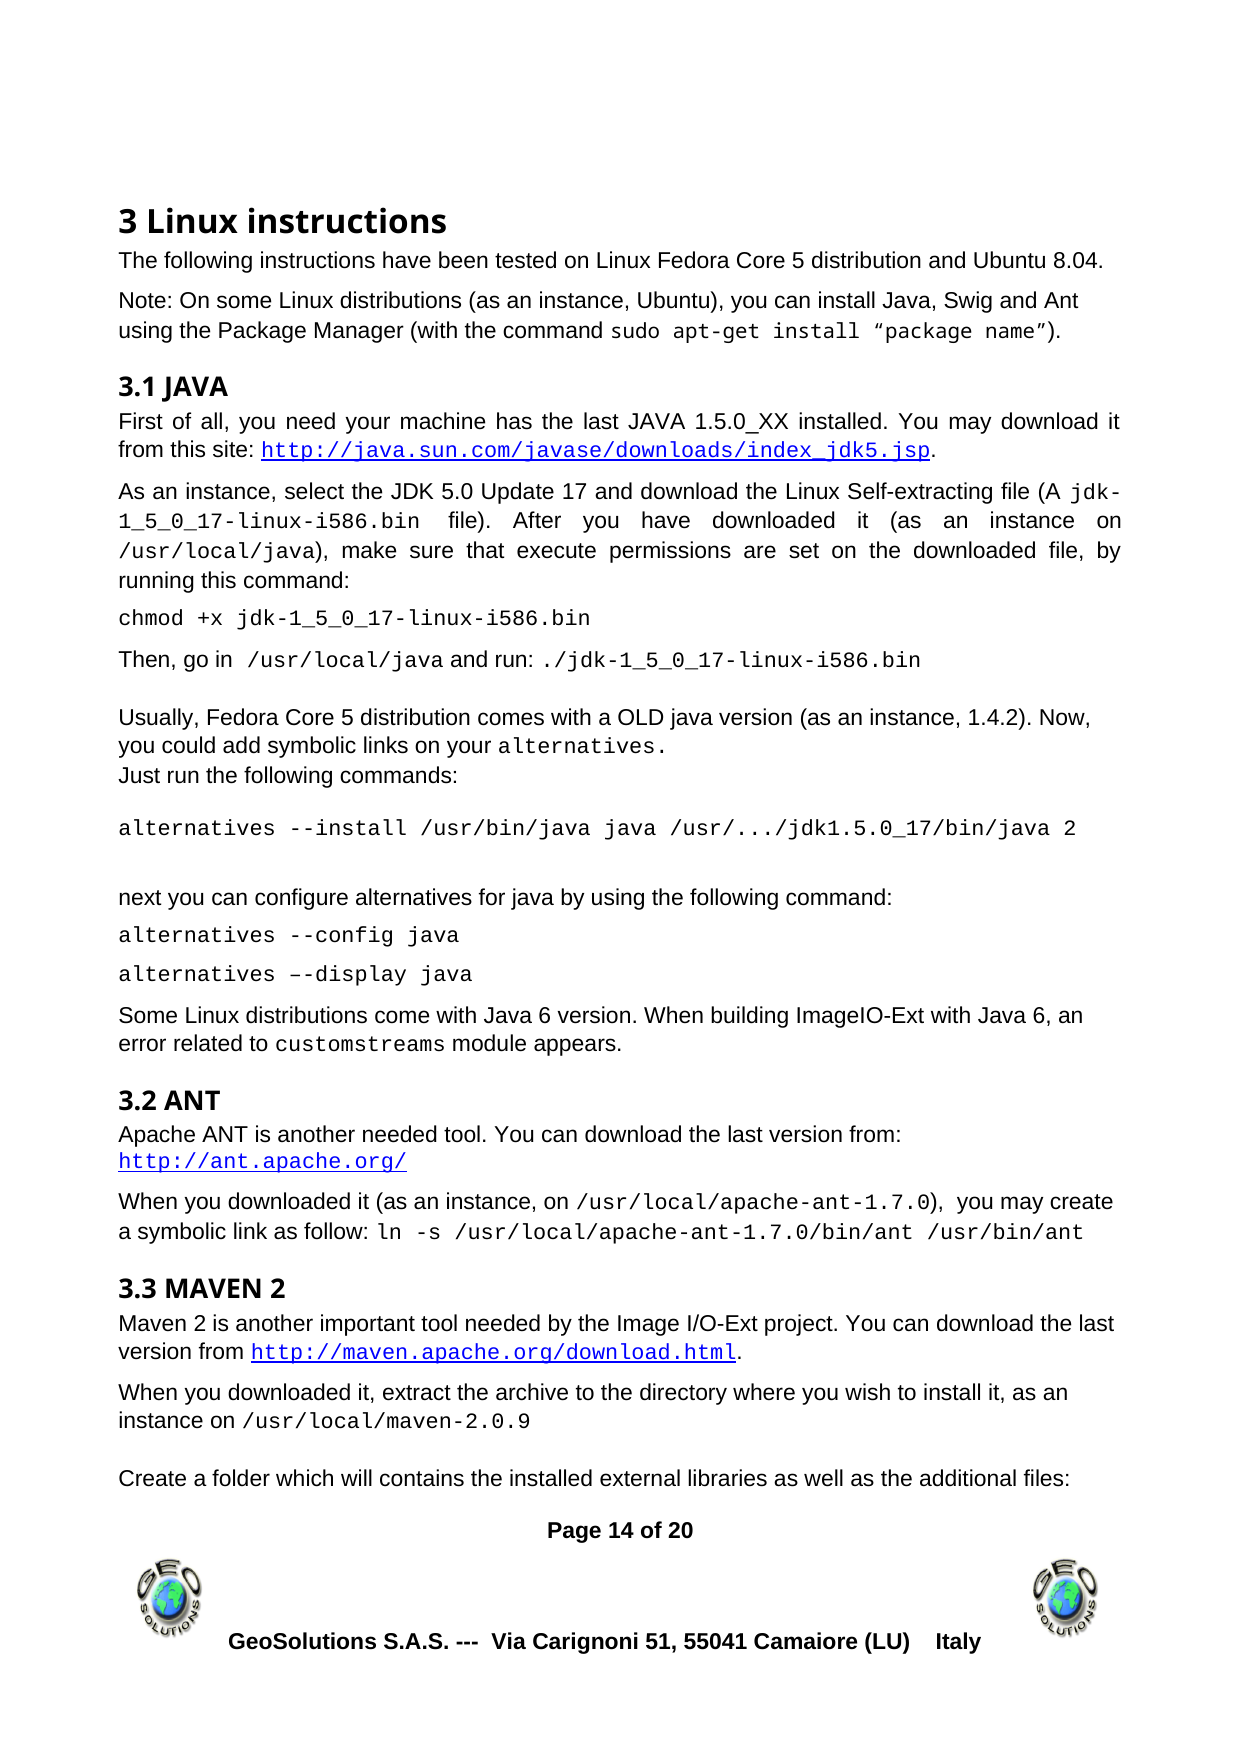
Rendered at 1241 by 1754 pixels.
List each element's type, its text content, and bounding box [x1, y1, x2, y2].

text When you downloaded it, extract the archive to the directory where you wish to install it, as an instance on /usr/local/maven-2.0.9 Create a folder which will contains the installed external libraries as well as the additional files: [118, 1380, 1122, 1492]
text Some Linux distributions come with Java 6 version. When building ImageIO-Ext with Java 6, an error related to customstreams module appears. [118, 1003, 1122, 1058]
text The following instructions have been tested on Linux Fedora Core 5 distribution and Ubuntu 8.04. [118, 247, 1122, 273]
text next you can configure alternatives for java by using the following command: [118, 885, 1122, 910]
text Note: On some Linux distributions (as an instance, Ubuntu), you can install Java, Swig and Ant using the Package Manager (with the command sudo apt-get install “package name”). [118, 287, 1122, 344]
subtitle MAVEN 2 [118, 1270, 1122, 1307]
subtitle ANT [118, 1082, 1122, 1118]
text alternatives --config java [118, 925, 1122, 949]
picture [1030, 1552, 1101, 1641]
text Then, go in /usr/local/java and run: ./jdk-1_5_0_17-linux-i586.bin Usually, Fedora Core 5 distribution comes with a OLD java version (as an instance, 1.4.2). Now, you could add symbolic links on your alternatives. Just run the following commands: alternatives --install /usr/bin/java java /usr/.../jdk1.5.0_17/bin/java 2 [118, 647, 1122, 871]
text chmod +x jdk-1_5_0_17-linux-i586.bin [118, 608, 1122, 632]
text First of all, you need your machine has the last JAVA 1.5.0_XX installed. You may download it from this site: http://java.sun.com/javase/downloads/index_jdk5.jsp. [118, 408, 1122, 464]
text Apache ANT is another needed tool. You can download the last version from: http://ant.apache.org/ [118, 1122, 1122, 1175]
text As an instance, select the JDK 5.0 Update 17 and download the Linux Self-extracting file (A jdk-1_5_0_17-linux-i586.bin file). After you have downloaded it (as an instance on /usr/local/java), make sure that execute permissions are set on the downloaded file, by running this command: [118, 478, 1122, 593]
picture [134, 1552, 205, 1641]
text Maven 2 is another important tool needed by the Image I/O-Ext project. You can download the last version from http://maven.apache.org/download.html. [118, 1310, 1122, 1366]
text alternatives –-display java [118, 964, 1122, 988]
subtitle JAVA [118, 368, 1122, 405]
text When you downloaded it (as an instance, on /usr/local/apache-ant-1.7.0), you may create a symbolic link as follow: ln -s /usr/local/apache-ant-1.7.0/bin/ant /usr/bin/ant [118, 1189, 1122, 1246]
subtitle Linux instructions [118, 198, 1122, 243]
